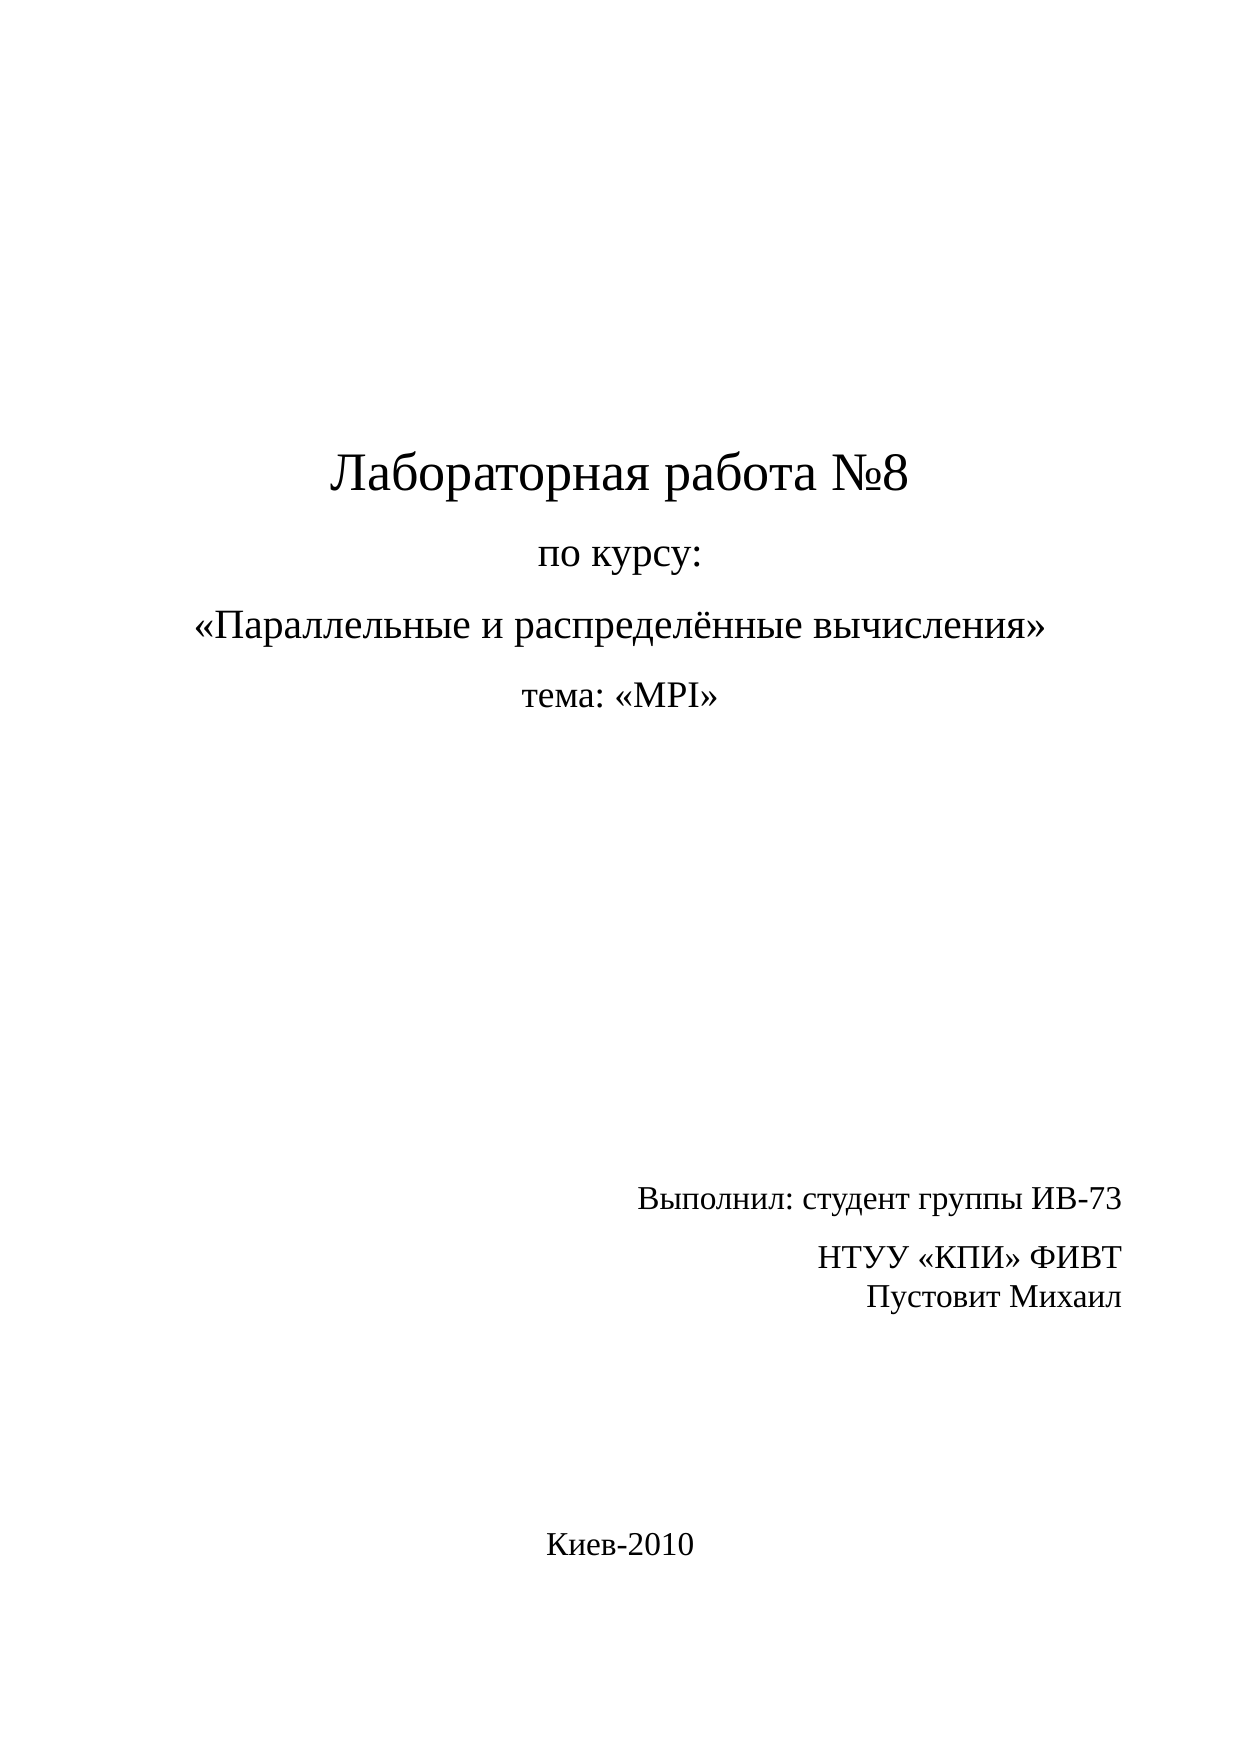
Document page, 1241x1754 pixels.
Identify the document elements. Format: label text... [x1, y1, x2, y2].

text НТУУ «КПИ» ФИВТ [118, 1238, 1122, 1276]
text Пустовит Михаил [118, 1276, 1122, 1314]
text тема: «MPI» [118, 673, 1122, 716]
text Киев-2010 [118, 1524, 1122, 1562]
text «Параллельные и распределённые вычисления» [118, 600, 1122, 648]
text по курсу: [118, 527, 1122, 575]
text Лабораторная работа №8 [118, 440, 1122, 502]
text Выполнил: студент группы ИВ-73 [118, 1178, 1122, 1217]
